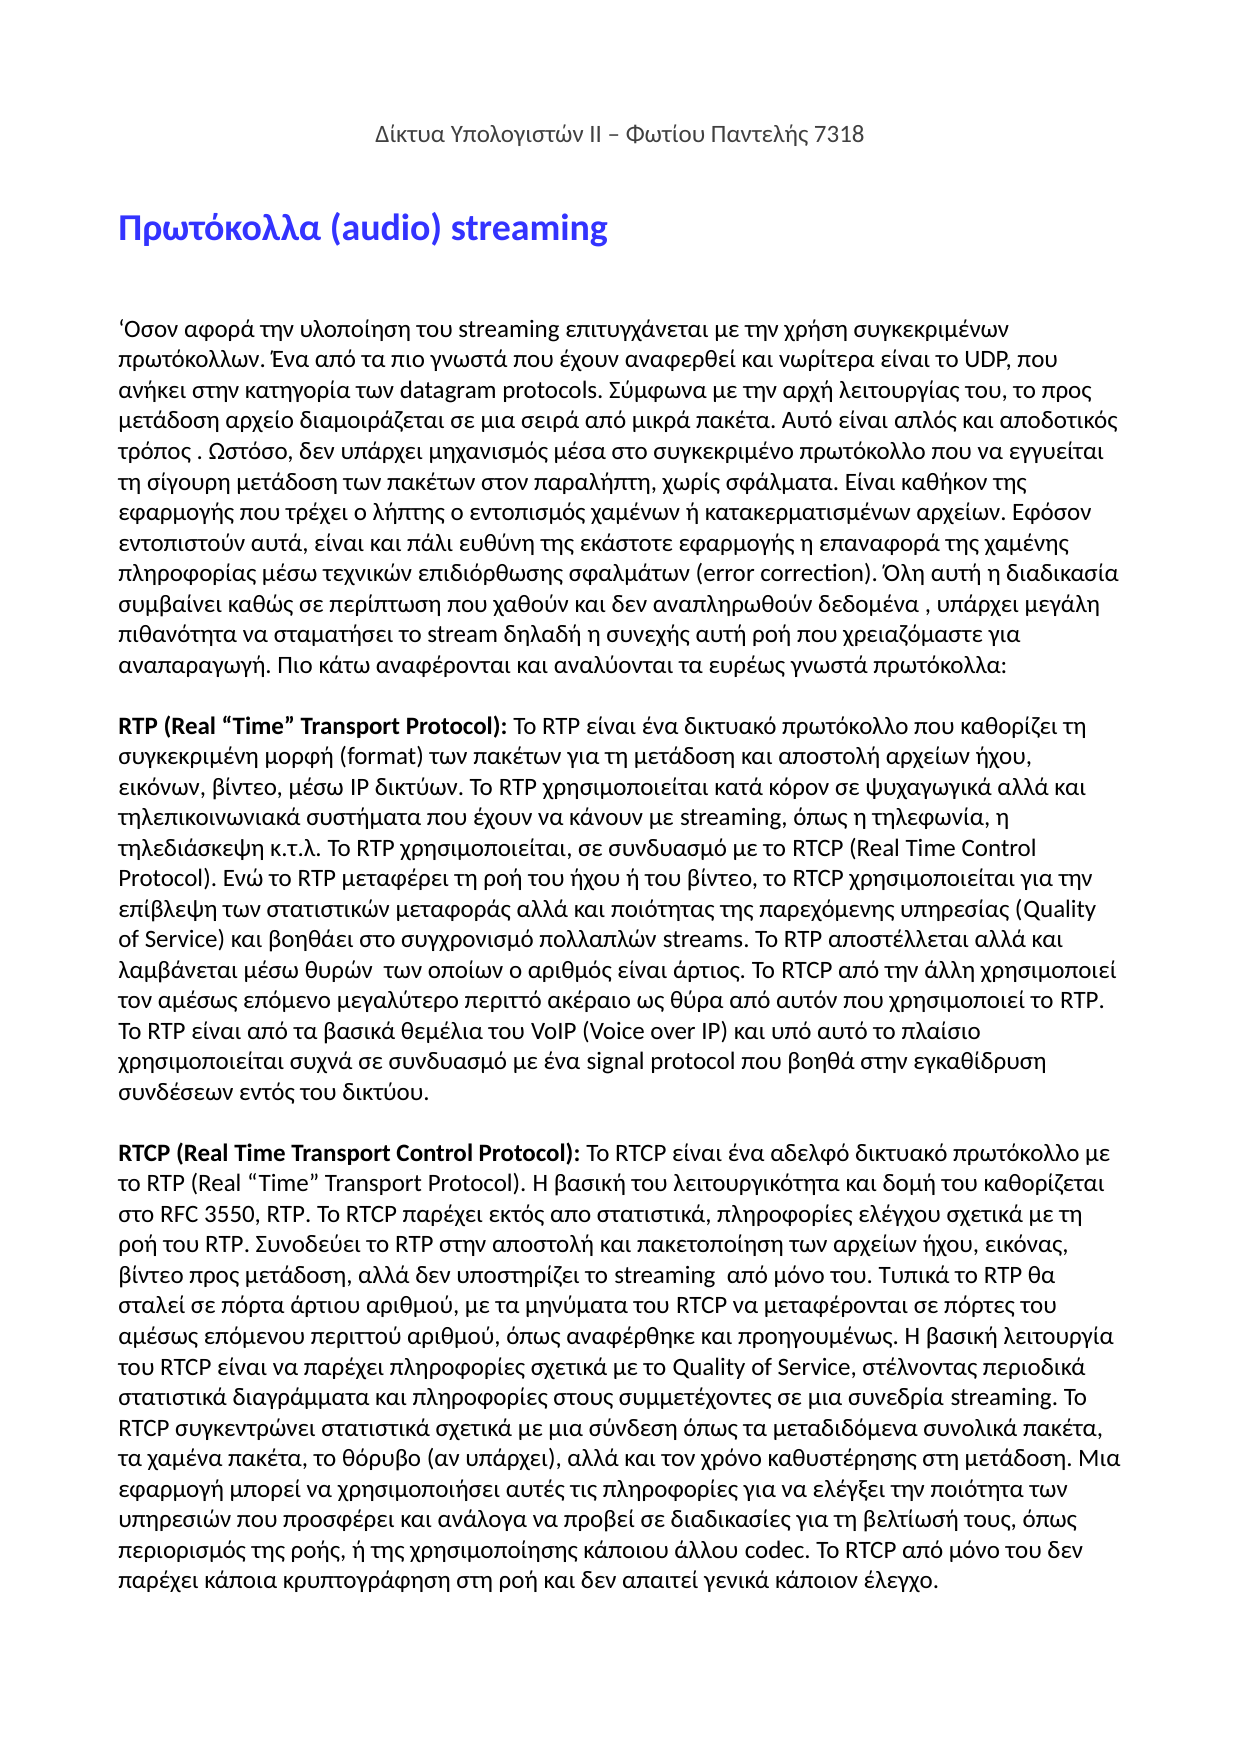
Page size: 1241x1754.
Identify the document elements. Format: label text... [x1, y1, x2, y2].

subtitle Πρωτόκολλα (audio) streaming [118, 203, 1122, 249]
text RTCP (Real Time Transport Control Protocol): To RTCP είναι ένα αδελφό δικτυακό πρωτόκολλο με το RTP (Real “Time” Transport Protocol). Η βασική του λειτουργικότητα και δομή του καθορίζεται στο RFC 3550, RTP. To RTCP παρέχει εκτός απο στατιστικά, πληροφορίες ελέγχου σχετικά με τη ροή του RTP. Συνοδεύει το RTP στην αποστολή και πακετοποίηση των αρχείων ήχου, εικόνας, βίντεο προς μετάδοση, αλλά δεν υποστηρίζει το streaming από μόνο του. Τυπικά το RTP θα σταλεί σε πόρτα άρτιου αριθμού, με τα μηνύματα του RTCP να μεταφέρονται σε πόρτες του αμέσως επόμενου περιττού αριθμού, όπως αναφέρθηκε και προηγουμένως. Η βασική λειτουργία του RTCP είναι να παρέχει πληροφορίες σχετικά με το Quality of Service, στέλνοντας περιοδικά στατιστικά διαγράμματα και πληροφορίες στους συμμετέχοντες σε μια συνεδρία streaming. To RTCP συγκεντρώνει στατιστικά σχετικά με μια σύνδεση όπως τα μεταδιδόμενα συνολικά πακέτα, τα χαμένα πακέτα, το θόρυβο (αν υπάρχει), αλλά και τον χρόνο καθυστέρησης στη μετάδοση. Μια εφαρμογή μπορεί να χρησιμοποιήσει αυτές τις πληροφορίες για να ελέγξει την ποιότητα των υπηρεσιών που προσφέρει και ανάλογα να προβεί σε διαδικασίες για τη βελτίωσή τους, όπως περιορισμός της ροής, ή της χρησιμοποίησης κάποιου άλλου codec. Το RTCP από μόνο του δεν παρέχει κάποια κρυπτογράφηση στη ροή και δεν απαιτεί γενικά κάποιον έλεγχο. [118, 1137, 1122, 1595]
text ‘Oσον αφορά την υλοποίηση του streaming επιτυγχάνεται με την χρήση συγκεκριμένων πρωτόκολλων. Ένα από τα πιο γνωστά που έχουν αναφερθεί και νωρίτερα είναι το UDP, που ανήκει στην κατηγορία των datagram protocols. Σύμφωνα με την αρχή λειτουργίας του, το προς μετάδοση αρχείο διαμοιράζεται σε μια σειρά από μικρά πακέτα. Αυτό είναι απλός και αποδοτικός τρόπος . Ωστόσο, δεν υπάρχει μηχανισμός μέσα στο συγκεκριμένο πρωτόκολλο που να εγγυείται τη σίγουρη μετάδοση των πακέτων στον παραλήπτη, χωρίς σφάλματα. Είναι καθήκον της εφαρμογής που τρέχει ο λήπτης ο εντοπισμός χαμένων ή κατακερματισμένων αρχείων. Εφόσον εντοπιστούν αυτά, είναι και πάλι ευθύνη της εκάστοτε εφαρμογής η επαναφορά της χαμένης πληροφορίας μέσω τεχνικών επιδιόρθωσης σφαλμάτων (error correction). Όλη αυτή η διαδικασία συμβαίνει καθώς σε περίπτωση που χαθούν και δεν αναπληρωθούν δεδομένα , υπάρχει μεγάλη πιθανότητα να σταματήσει το stream δηλαδή η συνεχής αυτή ροή που χρειαζόμαστε για αναπαραγωγή. Πιο κάτω αναφέρονται και αναλύονται τα ευρέως γνωστά πρωτόκολλα: [118, 313, 1122, 679]
text RTP (Real “Time” Transport Protocol): To RTP είναι ένα δικτυακό πρωτόκολλο που καθορίζει τη συγκεκριμένη μορφή (format) των πακέτων για τη μετάδοση και αποστολή αρχείων ήχου, εικόνων, βίντεο, μέσω IP δικτύων. Το RTP χρησιμοποιείται κατά κόρον σε ψυχαγωγικά αλλά και τηλεπικοινωνιακά συστήματα που έχουν να κάνουν με streaming, όπως η τηλεφωνία, η τηλεδιάσκεψη κ.τ.λ. To RTP χρησιμοποιείται, σε συνδυασμό με το RTCP (Real Time Control Protocol). Ενώ το RTP μεταφέρει τη ροή του ήχου ή του βίντεο, το RTCP χρησιμοποιείται για την επίβλεψη των στατιστικών μεταφοράς αλλά και ποιότητας της παρεχόμενης υπηρεσίας (Quality of Service) και βοηθάει στο συγχρονισμό πολλαπλών streams. To RTP αποστέλλεται αλλά και λαμβάνεται μέσω θυρών των οποίων ο αριθμός είναι άρτιος. Το RTCP από την άλλη χρησιμοποιεί τον αμέσως επόμενο μεγαλύτερο περιττό ακέραιο ως θύρα από αυτόν που χρησιμοποιεί το RTP. Το RTP είναι από τα βασικά θεμέλια του VoIP (Voice over IP) και υπό αυτό το πλαίσιο χρησιμοποιείται συχνά σε συνδυασμό με ένα signal protocol που βοηθά στην εγκαθίδρυση συνδέσεων εντός του δικτύου. [118, 710, 1122, 1107]
